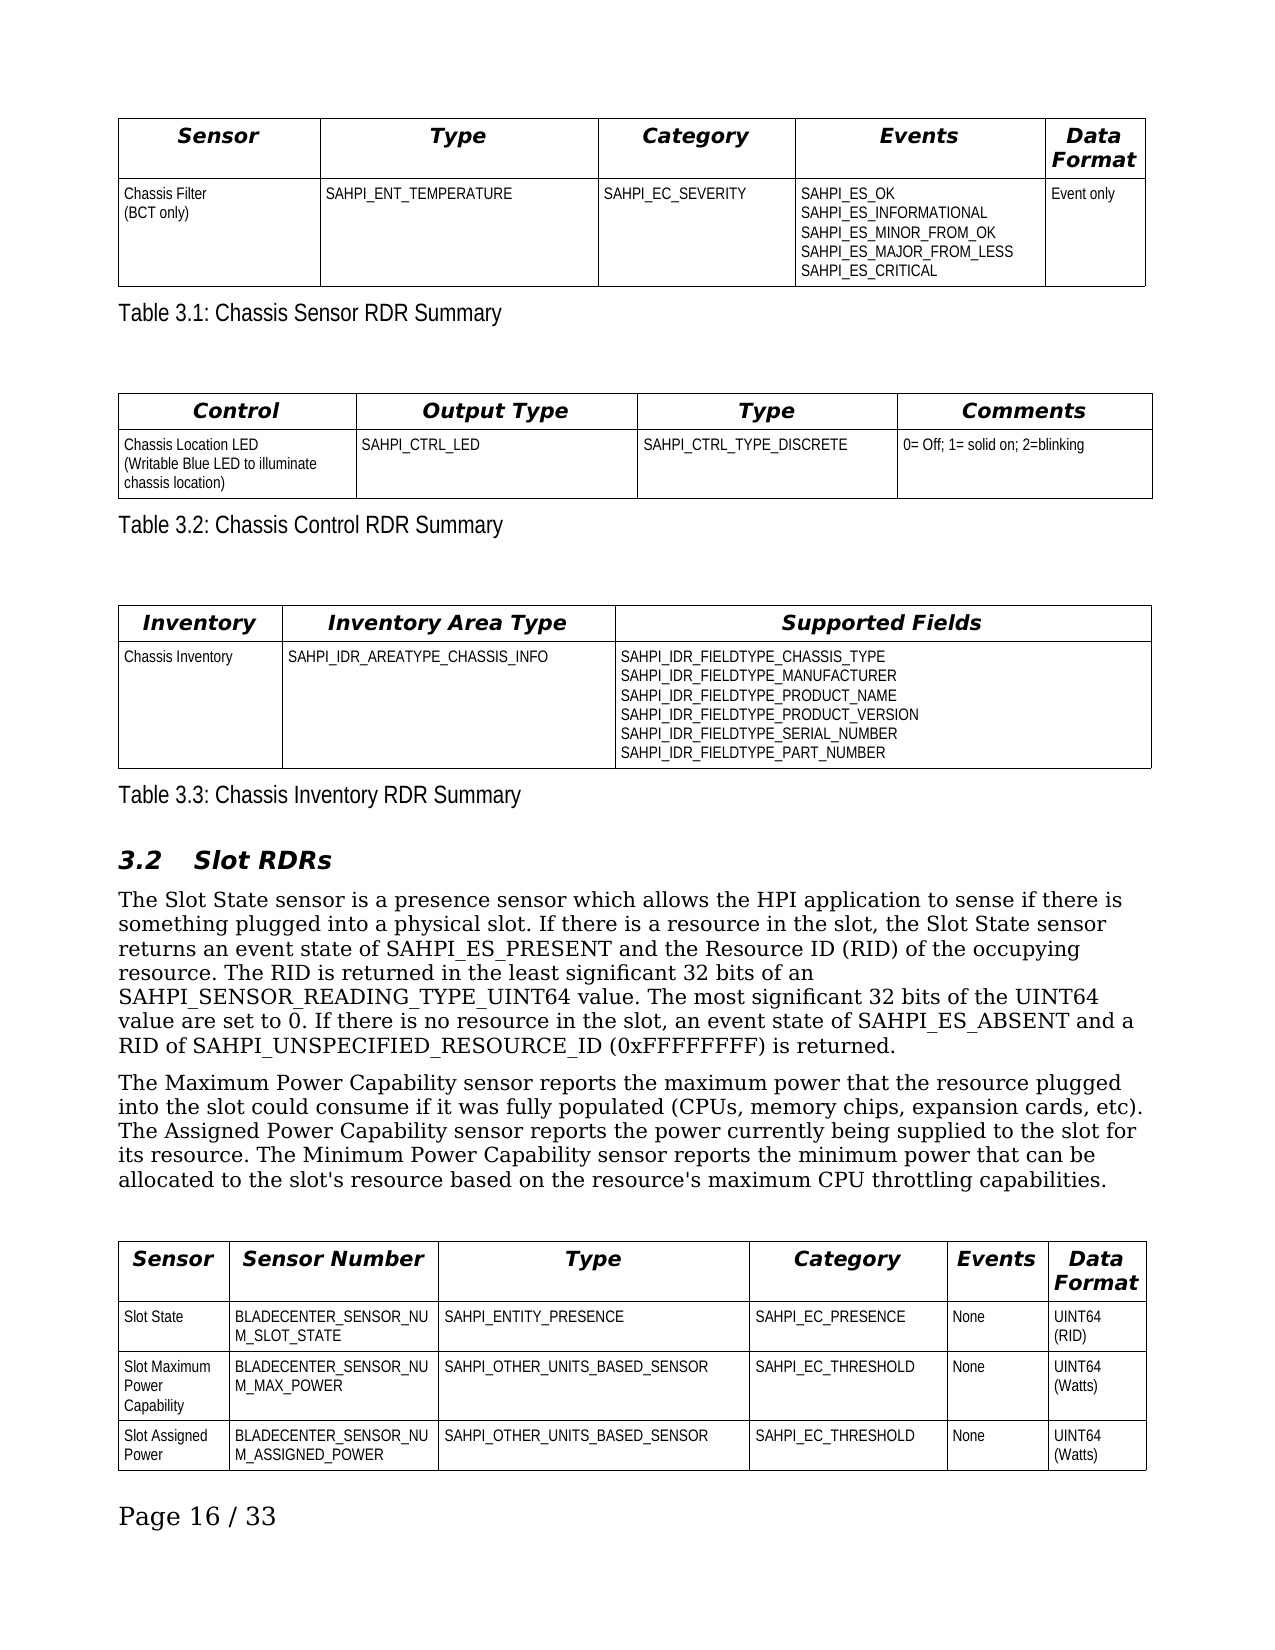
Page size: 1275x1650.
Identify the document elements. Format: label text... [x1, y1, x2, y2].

table_header Comments [898, 394, 1152, 429]
table_header Supported Fields [616, 606, 1151, 641]
table_cell Slot Assigned Power [119, 1421, 229, 1470]
table_cell SAHPI_ENTITY_PRESENCE [439, 1302, 749, 1351]
table_header Sensor [119, 119, 320, 178]
table_header Type [439, 1242, 749, 1301]
text Table 3.1: Chassis Sensor RDR Summary [118, 298, 1157, 327]
table_cell 0= Off; 1= solid on; 2=blinking [898, 430, 1152, 498]
text The Slot State sensor is a presence sensor which allows the HPI application to sense if there is something plugged into a physical slot. If there is a resource in the slot, the Slot State sensor returns an event state of SAHPI_ES_PRESENT and the Resource ID (RID) of the occupying resource. The RID is returned in the least significant 32 bits of an SAHPI_SENSOR_READING_TYPE_UINT64 value. The most significant 32 bits of the UINT64 value are set to 0. If there is no resource in the slot, an event state of SAHPI_ES_ABSENT and a RID of SAHPI_UNSPECIFIED_RESOURCE_ID (0xFFFFFFFF) is returned. [118, 888, 1157, 1058]
table_cell UINT64 (Watts) [1049, 1352, 1146, 1420]
table_cell SAHPI_ES_OK SAHPI_ES_INFORMATIONAL SAHPI_ES_MINOR_FROM_OK SAHPI_ES_MAJOR_FROM_LESS SAHPI_ES_CRITICAL [796, 179, 1045, 286]
table_cell BLADECENTER_SENSOR_NUM_ASSIGNED_POWER [230, 1421, 438, 1470]
table_cell UINT64 (RID) [1049, 1302, 1146, 1351]
table_header Sensor Number [230, 1242, 438, 1301]
table_cell BLADECENTER_SENSOR_NUM_SLOT_STATE [230, 1302, 438, 1351]
table_header Sensor [119, 1242, 229, 1301]
table_header Events [796, 119, 1045, 178]
table_cell Slot Maximum Power Capability [119, 1352, 229, 1420]
table_header Events [948, 1242, 1048, 1301]
table_cell SAHPI_ENT_TEMPERATURE [321, 179, 598, 286]
table_cell SAHPI_OTHER_UNITS_BASED_SENSOR [439, 1352, 749, 1420]
text The Maximum Power Capability sensor reports the maximum power that the resource plugged into the slot could consume if it was fully populated (CPUs, memory chips, expansion cards, etc). The Assigned Power Capability sensor reports the power currently being supplied to the slot for its resource. The Minimum Power Capability sensor reports the minimum power that can be allocated to the slot's resource based on the resource's maximum CPU throttling capabilities. [118, 1071, 1157, 1192]
table_cell Event only [1046, 179, 1145, 286]
table_cell SAHPI_EC_SEVERITY [599, 179, 795, 286]
table_cell SAHPI_CTRL_LED [357, 430, 637, 498]
subtitle Slot RDRs [118, 846, 1157, 876]
table_header Type [321, 119, 598, 178]
table_cell SAHPI_IDR_FIELDTYPE_CHASSIS_TYPE SAHPI_IDR_FIELDTYPE_MANUFACTURER SAHPI_IDR_FIELDTYPE_PRODUCT_NAME SAHPI_IDR_FIELDTYPE_PRODUCT_VERSION SAHPI_IDR_FIELDTYPE_SERIAL_NUMBER SAHPI_IDR_FIELDTYPE_PART_NUMBER [616, 642, 1151, 768]
table_header Data Format [1046, 119, 1145, 178]
table_cell UINT64 (Watts) [1049, 1421, 1146, 1470]
table_cell SAHPI_OTHER_UNITS_BASED_SENSOR [439, 1421, 749, 1470]
table_cell None [948, 1302, 1048, 1351]
table_header Category [750, 1242, 947, 1301]
table_header Type [638, 394, 897, 429]
table_cell SAHPI_IDR_AREATYPE_CHASSIS_INFO [283, 642, 615, 768]
table_cell BLADECENTER_SENSOR_NUM_MAX_POWER [230, 1352, 438, 1420]
table_header Data Format [1049, 1242, 1146, 1301]
table_header Output Type [357, 394, 637, 429]
table_header Inventory [119, 606, 282, 641]
table_header Category [599, 119, 795, 178]
text Table 3.3: Chassis Inventory RDR Summary [118, 780, 1157, 809]
table_cell SAHPI_EC_PRESENCE [750, 1302, 947, 1351]
table_cell None [948, 1352, 1048, 1420]
table_cell Chassis Filter (BCT only) [119, 179, 320, 286]
table_header Inventory Area Type [283, 606, 615, 641]
table_cell Chassis Location LED (Writable Blue LED to illuminate chassis location) [119, 430, 356, 498]
table_cell SAHPI_EC_THRESHOLD [750, 1421, 947, 1470]
table_cell None [948, 1421, 1048, 1470]
table_cell Chassis Inventory [119, 642, 282, 768]
table_cell SAHPI_EC_THRESHOLD [750, 1352, 947, 1420]
table_cell SAHPI_CTRL_TYPE_DISCRETE [638, 430, 897, 498]
table_cell Slot State [119, 1302, 229, 1351]
text Table 3.2: Chassis Control RDR Summary [118, 511, 1157, 539]
table_header Control [119, 394, 356, 429]
